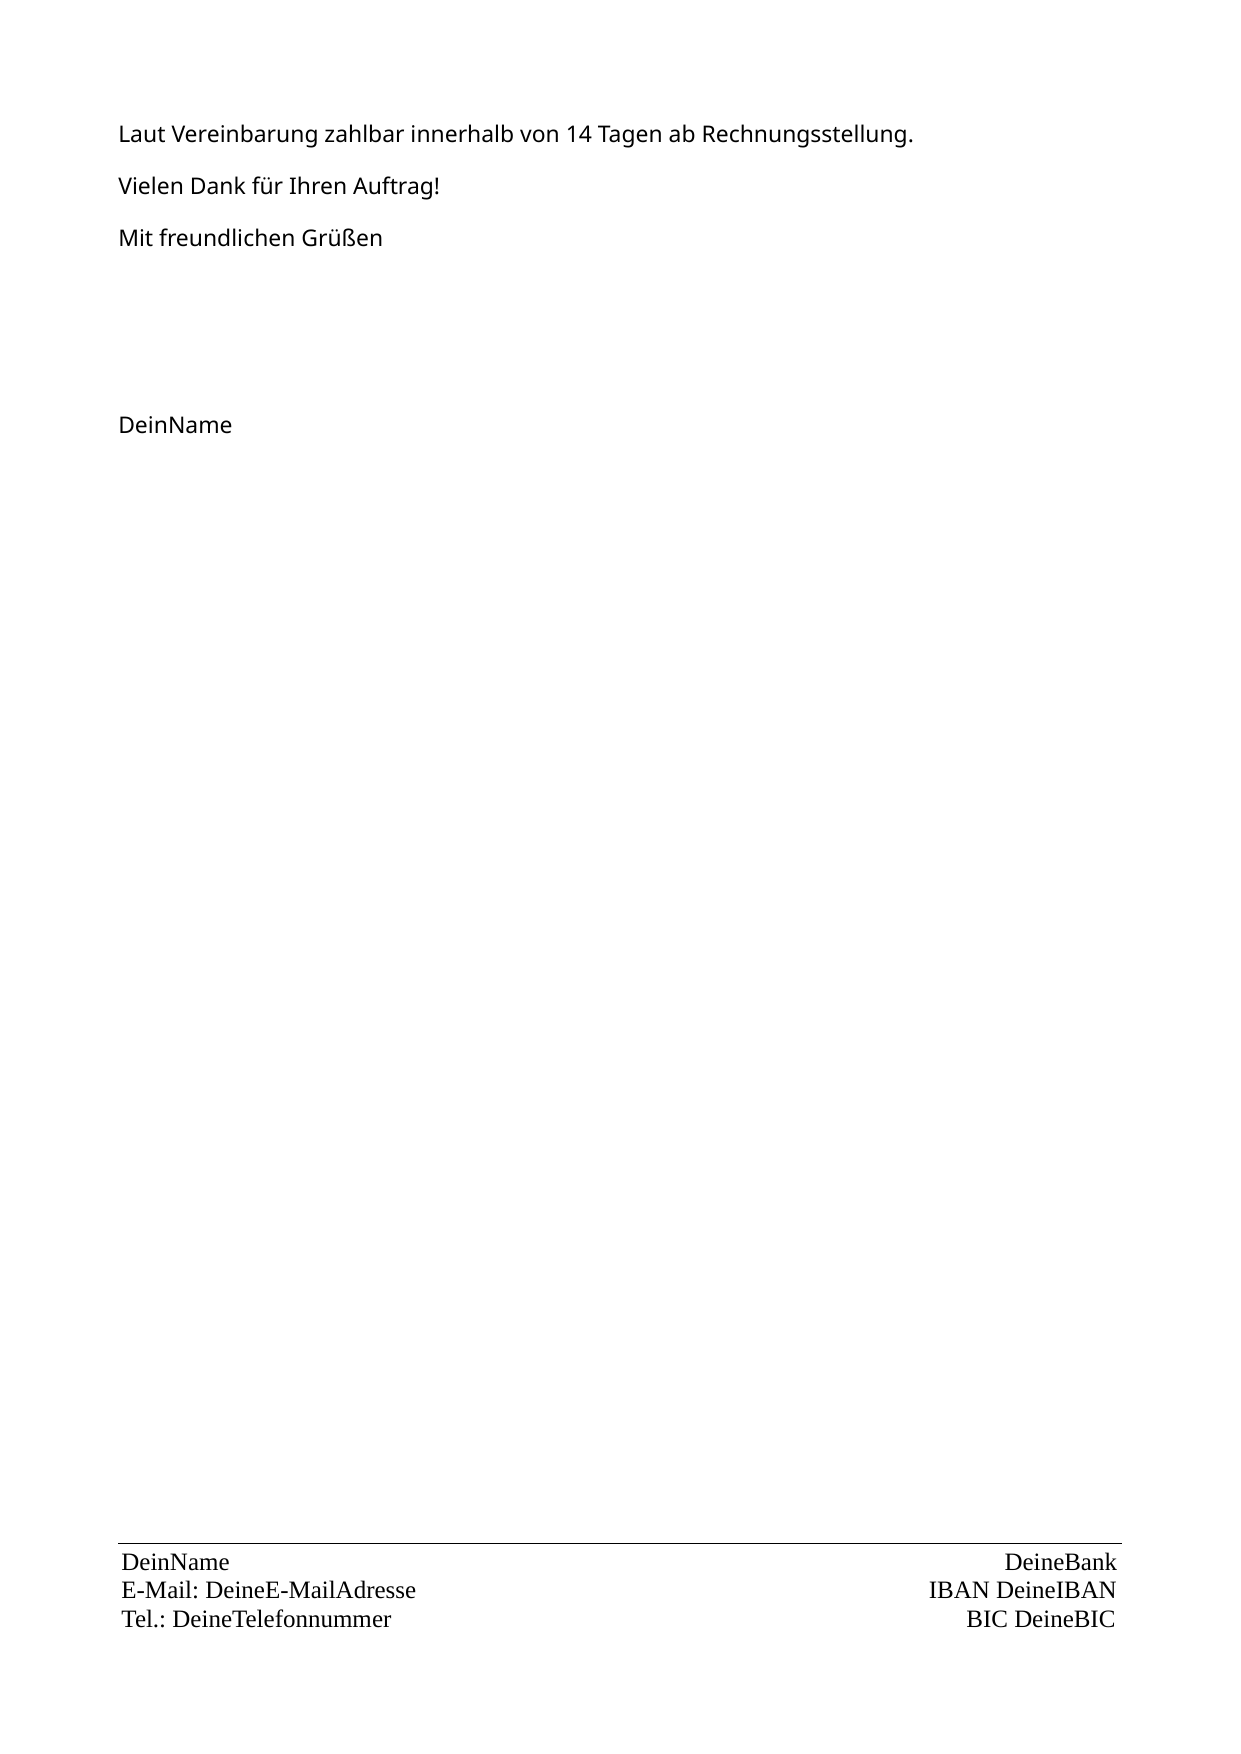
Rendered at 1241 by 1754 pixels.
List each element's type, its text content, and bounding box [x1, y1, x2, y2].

text Mit freundlichen Grüßen [118, 222, 1122, 253]
text DeinName [118, 409, 1122, 441]
text Vielen Dank für Ihren Auftrag! [118, 170, 1122, 201]
text Laut Vereinbarung zahlbar innerhalb von 14 Tagen ab Rechnungsstellung. [118, 118, 1122, 149]
